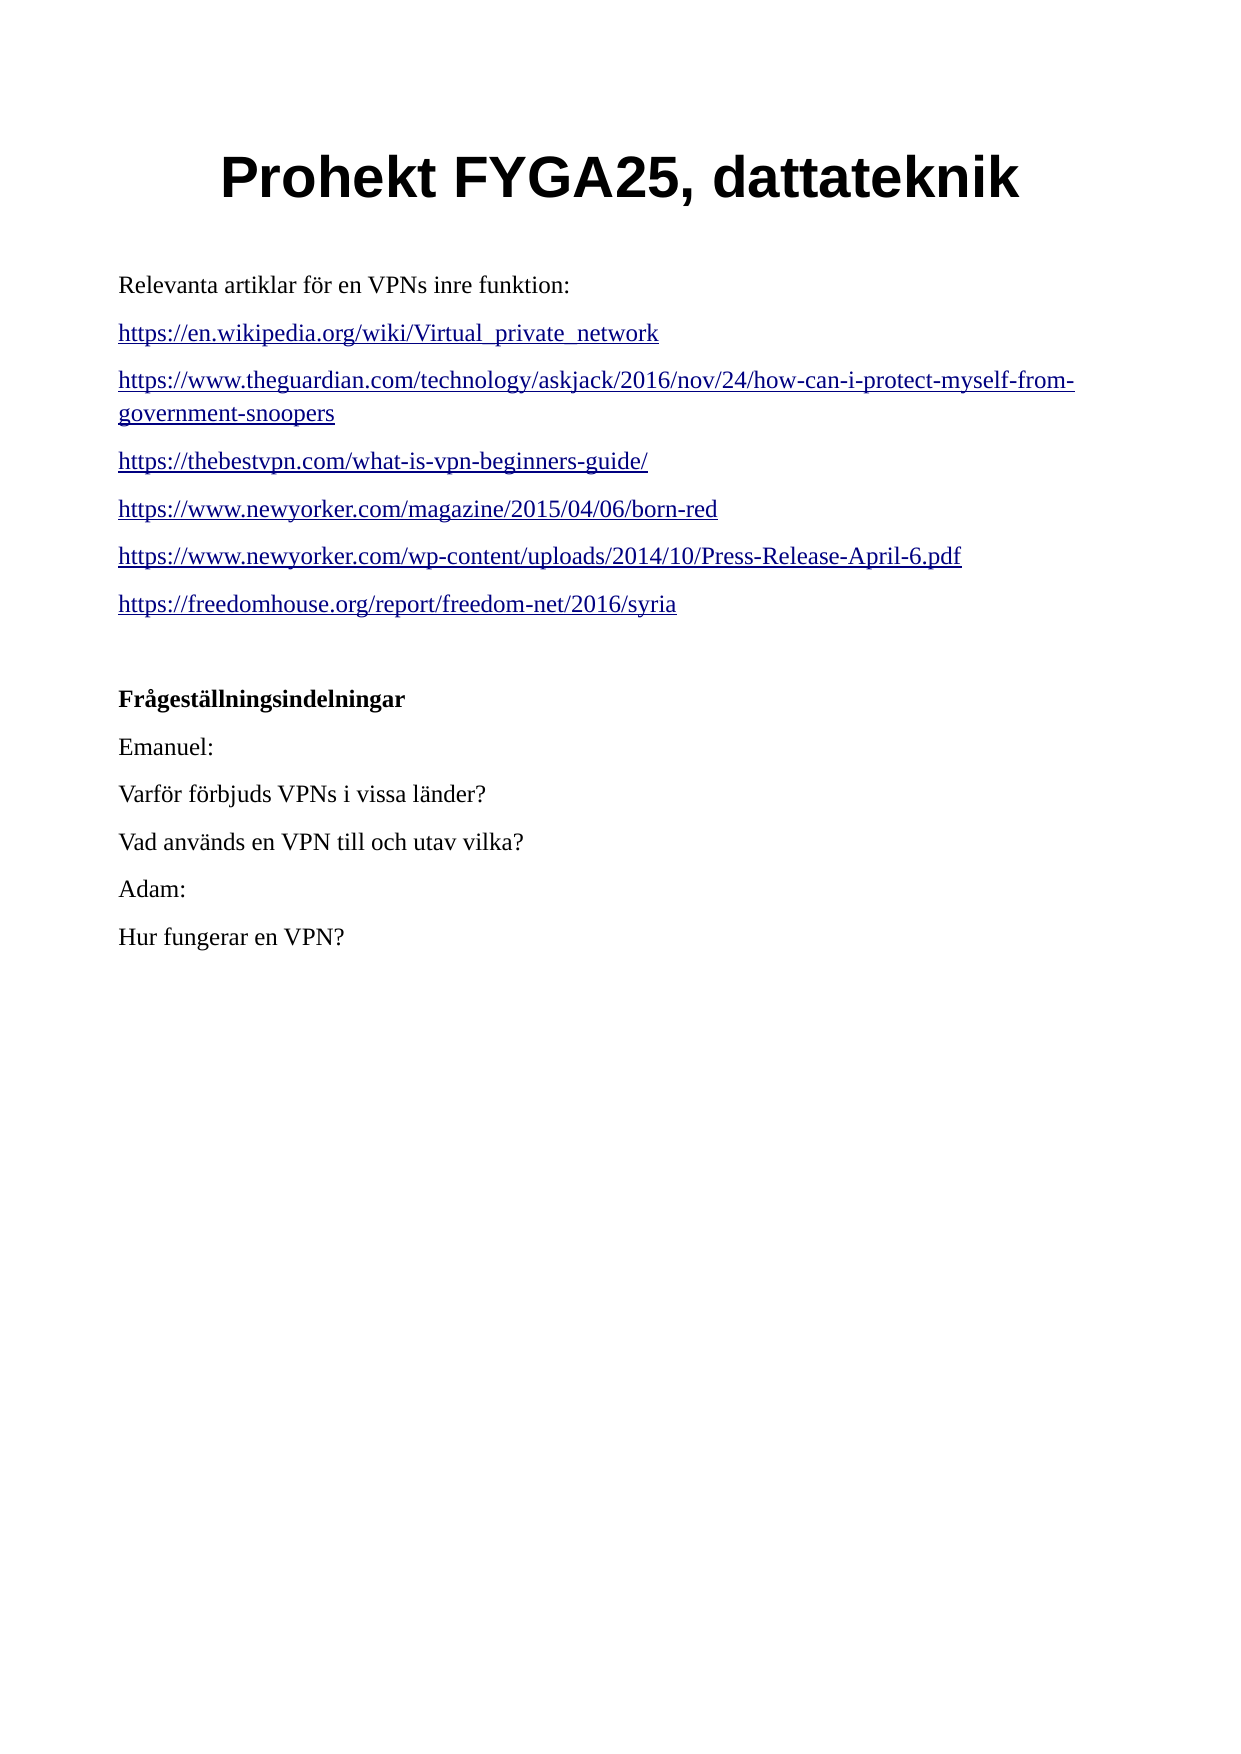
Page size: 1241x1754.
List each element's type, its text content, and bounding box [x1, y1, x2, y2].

text https://www.newyorker.com/magazine/2015/04/06/born-red [118, 494, 1122, 522]
text https://www.newyorker.com/wp-content/uploads/2014/10/Press-Release-April-6.pdf [118, 541, 1122, 570]
text Hur fungerar en VPN? [118, 922, 1122, 951]
text Relevanta artiklar för en VPNs inre funktion: [118, 270, 1122, 299]
text Vad används en VPN till och utav vilka? [118, 827, 1122, 856]
text https://thebestvpn.com/what-is-vpn-beginners-guide/ [118, 446, 1122, 475]
text https://en.wikipedia.org/wiki/Virtual_private_network [118, 318, 1122, 347]
text Varför förbjuds VPNs i vissa länder? [118, 779, 1122, 808]
text Frågeställningsindelningar [118, 684, 1122, 713]
text Emanuel: [118, 732, 1122, 761]
text Adam: [118, 874, 1122, 903]
text https://www.theguardian.com/technology/askjack/2016/nov/24/how-can-i-protect-myself-from-government-snoopers [118, 366, 1122, 427]
text https://freedomhouse.org/report/freedom-net/2016/syria [118, 589, 1122, 618]
title Prohekt FYGA25, dattateknik [118, 143, 1122, 210]
